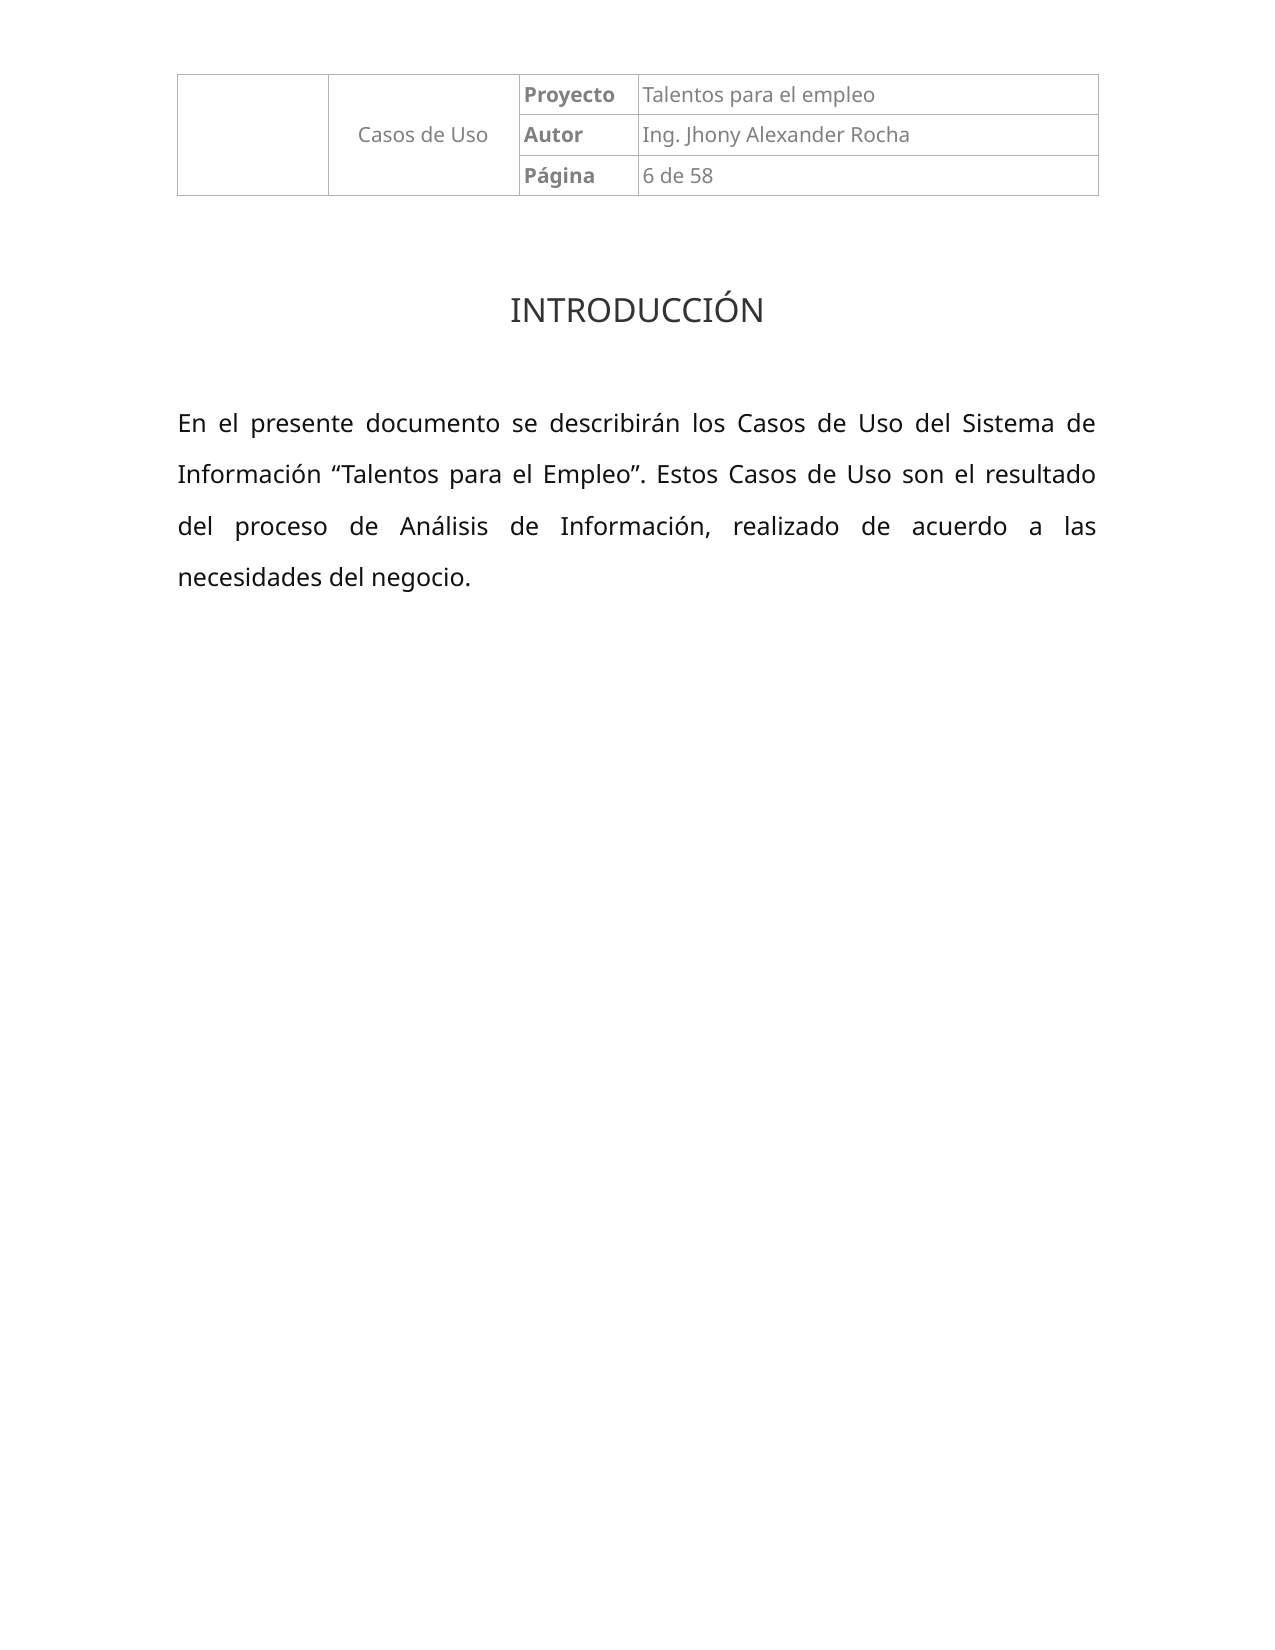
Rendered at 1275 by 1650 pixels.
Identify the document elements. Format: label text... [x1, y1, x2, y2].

text En el presente documento se describirán los Casos de Uso del Sistema de Información “Talentos para el Empleo”. Estos Casos de Uso son el resultado del proceso de Análisis de Información, realizado de acuerdo a las necesidades del negocio. [177, 406, 1098, 593]
subtitle Introducción [177, 287, 1098, 332]
